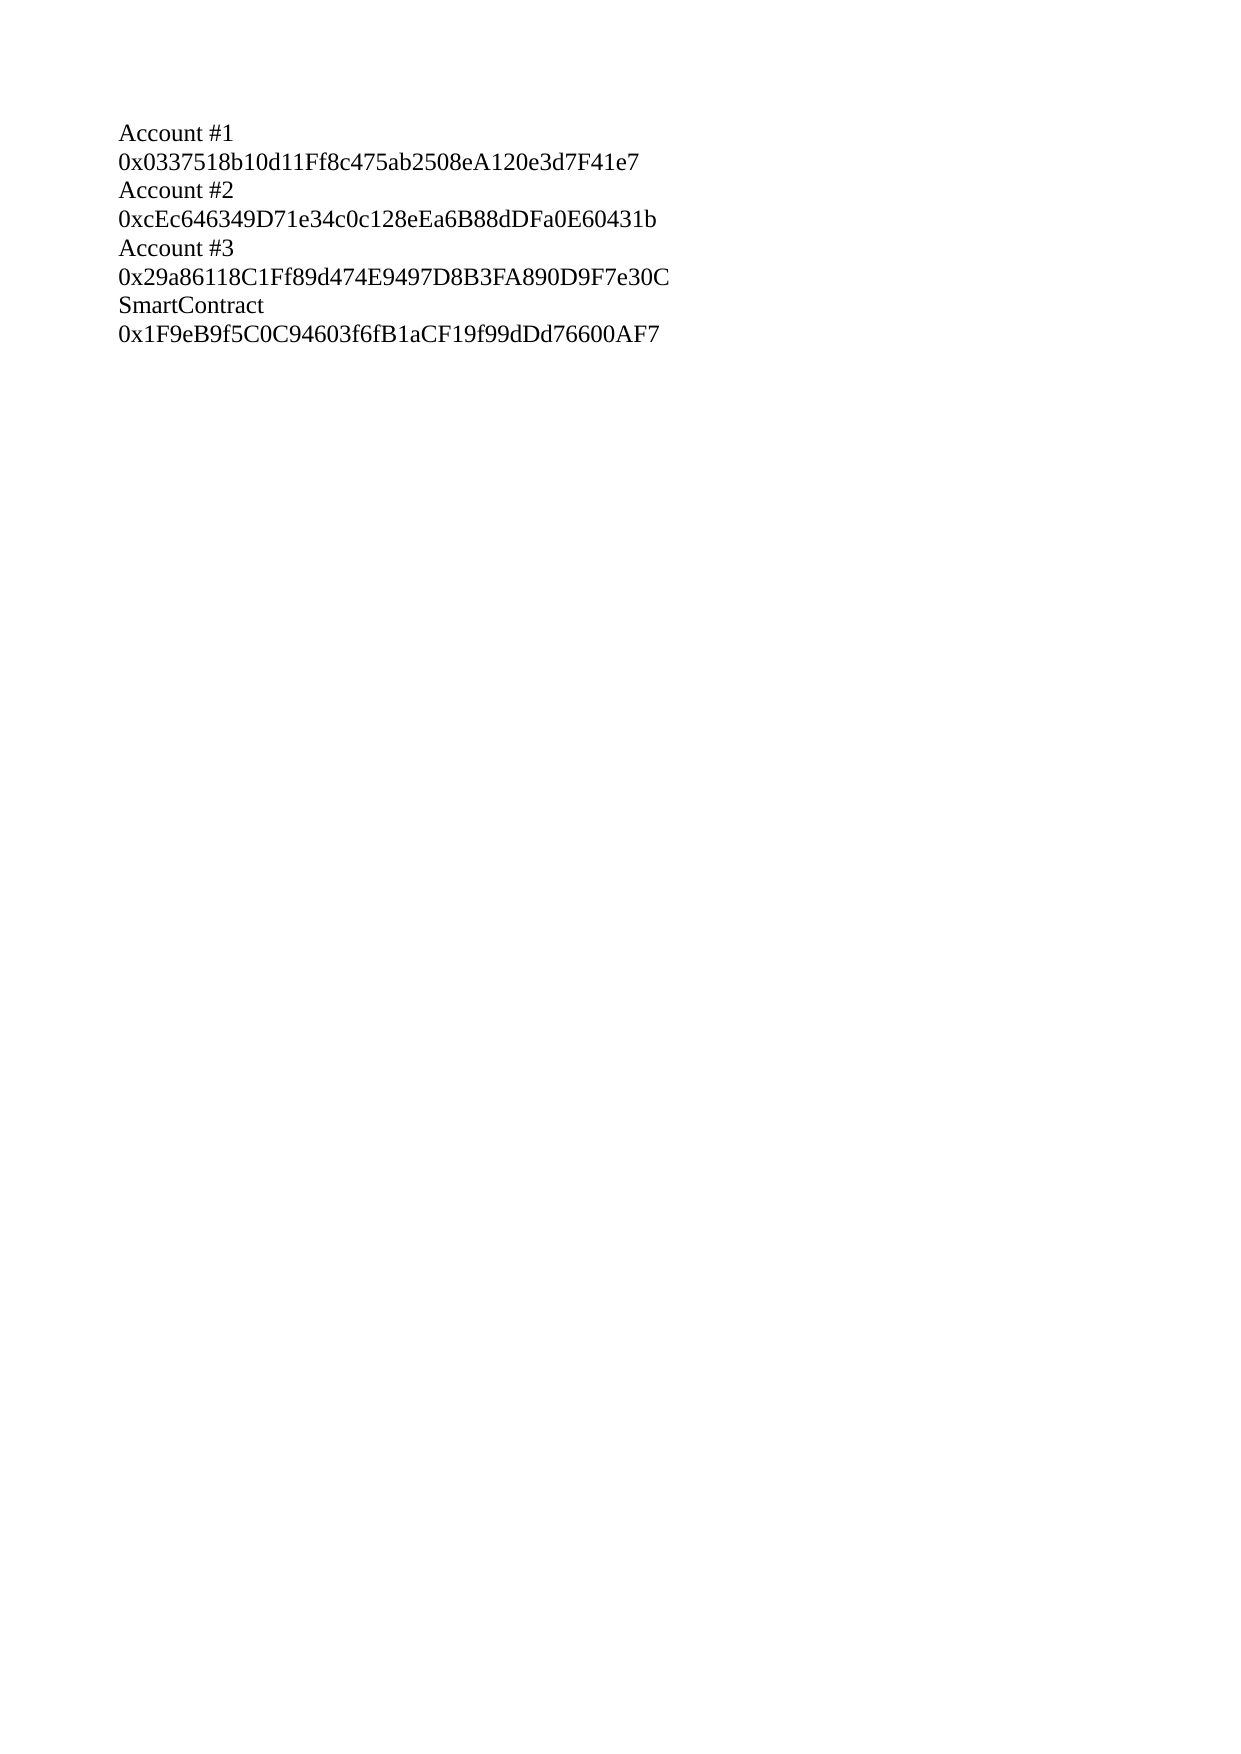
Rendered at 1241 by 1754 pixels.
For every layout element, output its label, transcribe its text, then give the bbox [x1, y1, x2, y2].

text 0x0337518b10d11Ff8c475ab2508eA120e3d7F41e7 [118, 147, 1122, 176]
text Account #3 [118, 233, 1122, 262]
text Account #1 [118, 118, 1122, 147]
text 0x1F9eB9f5C0C94603f6fB1aCF19f99dDd76600AF7 [118, 319, 1122, 348]
text 0xcEc646349D71e34c0c128eEa6B88dDFa0E60431b [118, 204, 1122, 233]
text 0x29a86118C1Ff89d474E9497D8B3FA890D9F7e30C [118, 262, 1122, 291]
text SmartContract [118, 291, 1122, 319]
text Account #2 [118, 176, 1122, 204]
